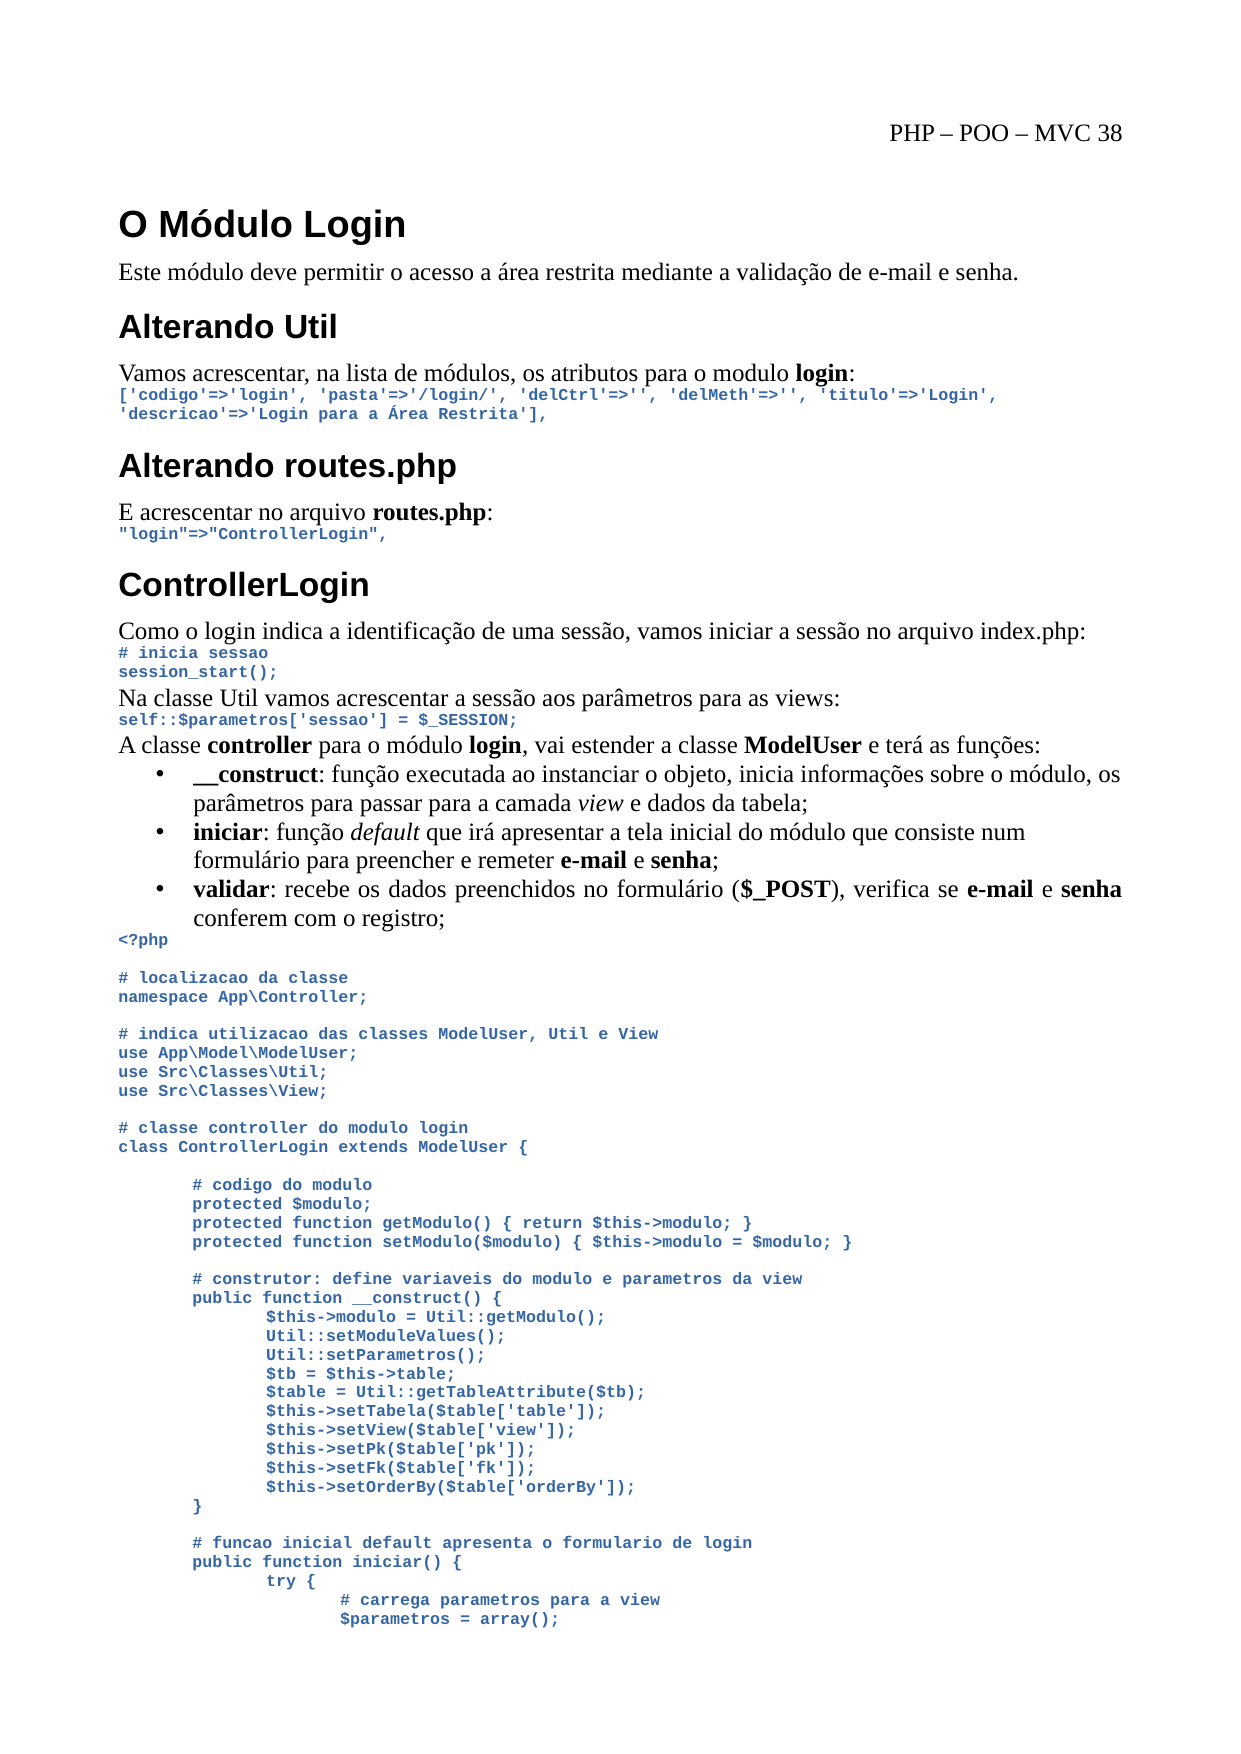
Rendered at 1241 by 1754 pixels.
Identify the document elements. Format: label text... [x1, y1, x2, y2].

text # construtor: define variaveis do modulo e parametros da view [118, 1271, 1122, 1290]
text self::$parametros['sessao'] = $_SESSION; [118, 711, 1122, 730]
subtitle O Módulo Login [118, 201, 1122, 245]
text <?php [118, 932, 1122, 950]
text # indica utilizacao das classes ModelUser, Util e View [118, 1026, 1122, 1045]
text A classe controller para o módulo login, vai estender a classe ModelUser e terá as funções: [118, 730, 1122, 759]
subtitle Alterando routes.php [118, 446, 1122, 484]
text use App\Model\ModelUser; [118, 1045, 1122, 1063]
text Como o login indica a identificação de uma sessão, vamos iniciar a sessão no arquivo index.php: [118, 616, 1122, 645]
text use Src\Classes\Util; [118, 1063, 1122, 1082]
text protected $modulo; [118, 1196, 1122, 1214]
text $this->setView($table['view']); [118, 1422, 1122, 1441]
text $tb = $this->table; [118, 1365, 1122, 1384]
subtitle ControllerLogin [118, 565, 1122, 604]
text # codigo do modulo [118, 1177, 1122, 1196]
text class ControllerLogin extends ModelUser { [118, 1139, 1122, 1158]
text # funcao inicial default apresenta o formulario de login [118, 1535, 1122, 1554]
text } [118, 1497, 1122, 1516]
text $table = Util::getTableAttribute($tb); [118, 1384, 1122, 1403]
text $parametros = array(); [118, 1610, 1122, 1629]
text $this->modulo = Util::getModulo(); [118, 1309, 1122, 1327]
list iniciar: função default que irá apresentar a tela inicial do módulo que consiste num formulário para preencher e remeter e-mail e senha; [156, 817, 1122, 874]
text public function __construct() { [118, 1290, 1122, 1309]
text try { [118, 1573, 1122, 1591]
text # inicia sessao [118, 645, 1122, 664]
text Util::setParametros(); [118, 1346, 1122, 1365]
list __construct: função executada ao instanciar o objeto, inicia informações sobre o módulo, os parâmetros para passar para a camada view e dados da tabela; [156, 759, 1122, 817]
text Vamos acrescentar, na lista de módulos, os atributos para o modulo login: [118, 358, 1122, 387]
text $this->setFk($table['fk']); [118, 1459, 1122, 1478]
text E acrescentar no arquivo routes.php: [118, 497, 1122, 525]
text public function iniciar() { [118, 1554, 1122, 1573]
text use Src\Classes\View; [118, 1082, 1122, 1101]
text $this->setTabela($table['table']); [118, 1403, 1122, 1422]
text Na classe Util vamos acrescentar a sessão aos parâmetros para as views: [118, 683, 1122, 711]
text # classe controller do modulo login [118, 1120, 1122, 1139]
subtitle Alterando Util [118, 307, 1122, 346]
list validar: recebe os dados preenchidos no formulário ($_POST), verifica se e-mail e senha conferem com o registro; [156, 874, 1122, 932]
text # localizacao da classe [118, 969, 1122, 988]
text ['codigo'=>'login', 'pasta'=>'/login/', 'delCtrl'=>'', 'delMeth'=>'', 'titulo'=>'Login', 'descricao'=>'Login para a Área Restrita'], [118, 387, 1122, 425]
text Este módulo deve permitir o acesso a área restrita mediante a validação de e-mail e senha. [118, 257, 1122, 286]
text namespace App\Controller; [118, 988, 1122, 1007]
text protected function getModulo() { return $this->modulo; } [118, 1214, 1122, 1233]
text # carrega parametros para a view [118, 1591, 1122, 1610]
text $this->setOrderBy($table['orderBy']); [118, 1478, 1122, 1497]
text Util::setModuleValues(); [118, 1327, 1122, 1346]
text session_start(); [118, 664, 1122, 683]
text $this->setPk($table['pk']); [118, 1441, 1122, 1459]
text protected function setModulo($modulo) { $this->modulo = $modulo; } [118, 1233, 1122, 1252]
text "login"=>"ControllerLogin", [118, 525, 1122, 544]
